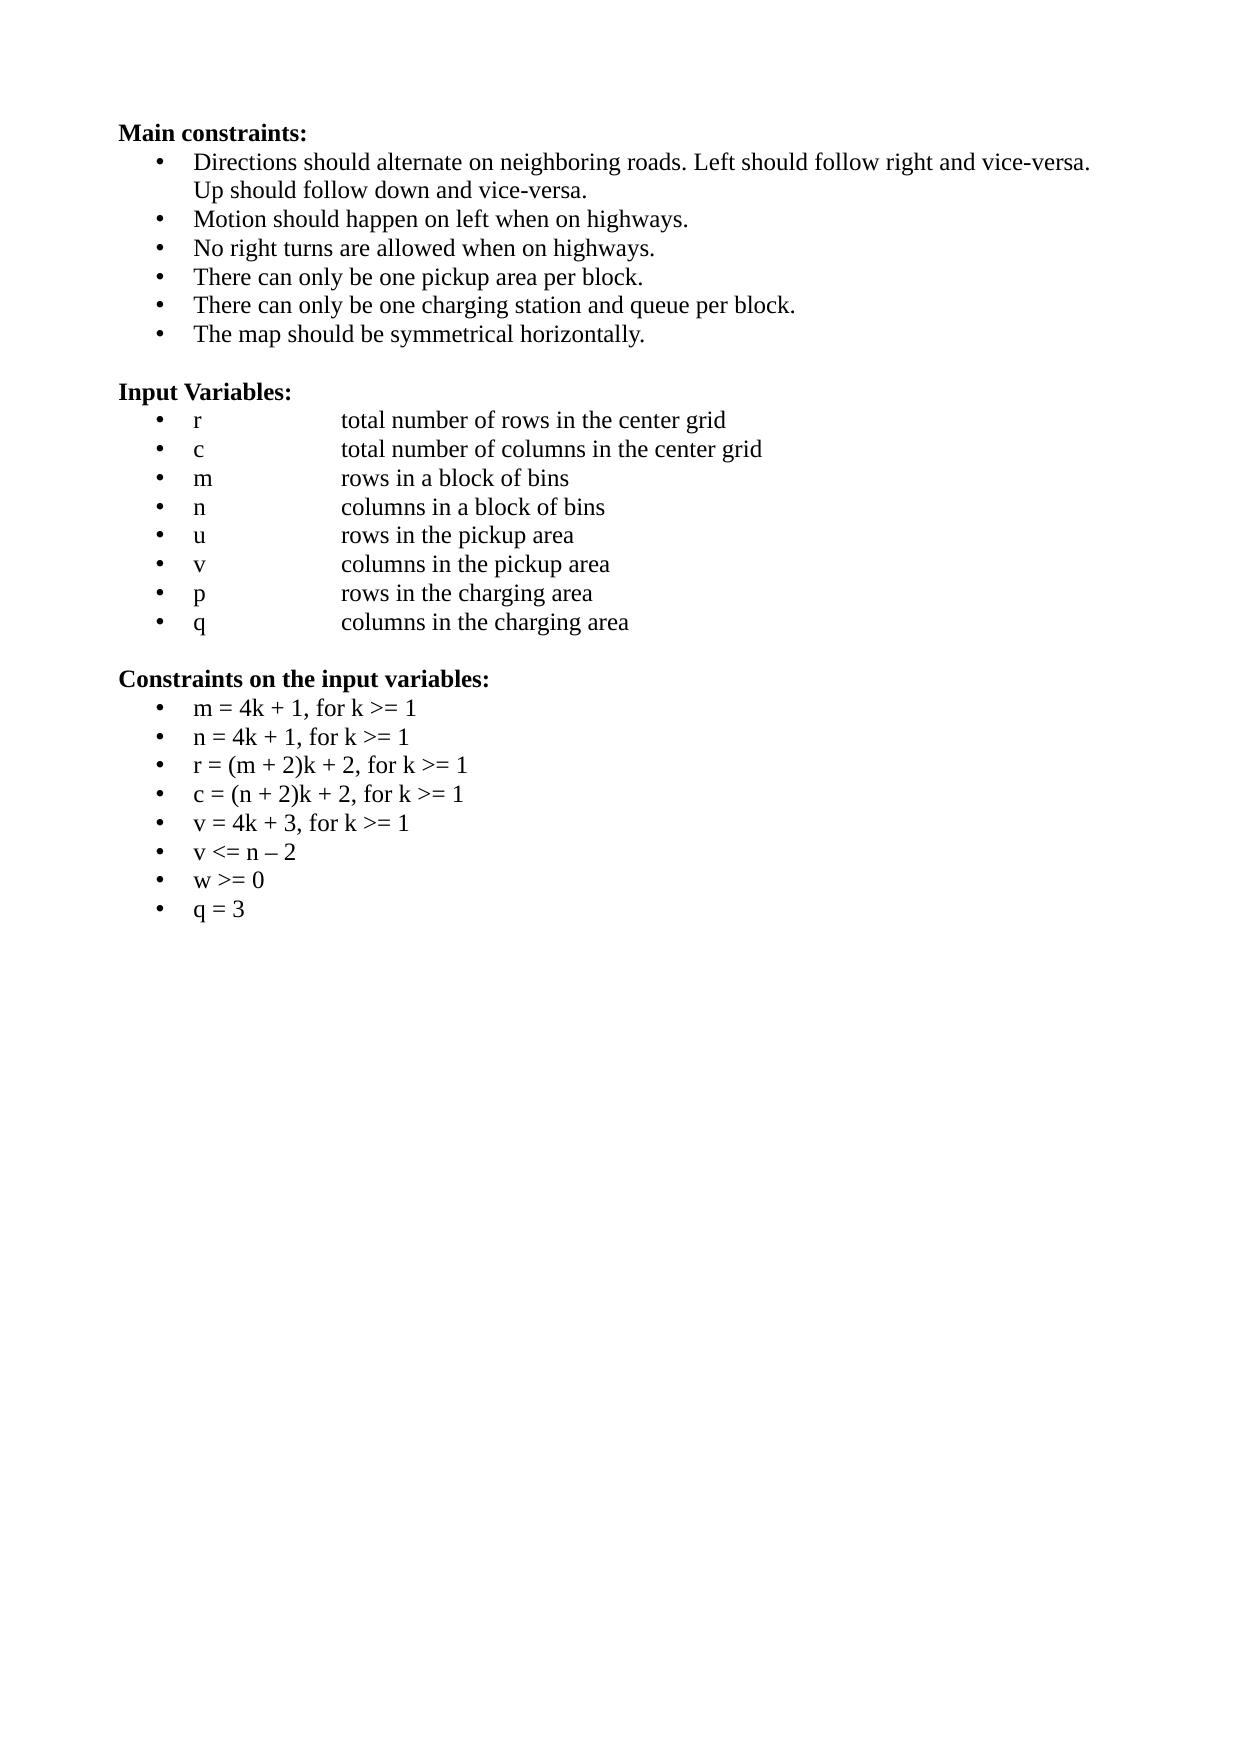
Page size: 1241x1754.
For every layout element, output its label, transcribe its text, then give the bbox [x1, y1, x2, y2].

list m = 4k + 1, for k >= 1 [156, 693, 1122, 722]
list No right turns are allowed when on highways. [156, 233, 1122, 262]
list v = 4k + 3, for k >= 1 [156, 808, 1122, 837]
list Motion should happen on left when on highways. [156, 204, 1122, 233]
list q = 3 [156, 894, 1122, 923]
text Main constraints: [118, 118, 1122, 147]
list w >= 0 [156, 866, 1122, 894]
list There can only be one pickup area per block. [156, 262, 1122, 291]
list c = (n + 2)k + 2, for k >= 1 [156, 779, 1122, 808]
list u rows in the pickup area [156, 521, 1122, 549]
list n columns in a block of bins [156, 492, 1122, 521]
text Constraints on the input variables: [118, 664, 1122, 693]
list The map should be symmetrical horizontally. [156, 319, 1122, 348]
list Directions should alternate on neighboring roads. Left should follow right and vice-versa. Up should follow down and vice-versa. [156, 147, 1122, 204]
list c total number of columns in the center grid [156, 434, 1122, 463]
list p rows in the charging area [156, 578, 1122, 607]
list m rows in a block of bins [156, 463, 1122, 492]
list n = 4k + 1, for k >= 1 [156, 722, 1122, 751]
list q columns in the charging area [156, 607, 1122, 636]
text Input Variables: [118, 377, 1122, 406]
list r = (m + 2)k + 2, for k >= 1 [156, 751, 1122, 779]
list r total number of rows in the center grid [156, 406, 1122, 434]
list There can only be one charging station and queue per block. [156, 291, 1122, 319]
list v <= n – 2 [156, 837, 1122, 866]
list v columns in the pickup area [156, 549, 1122, 578]
